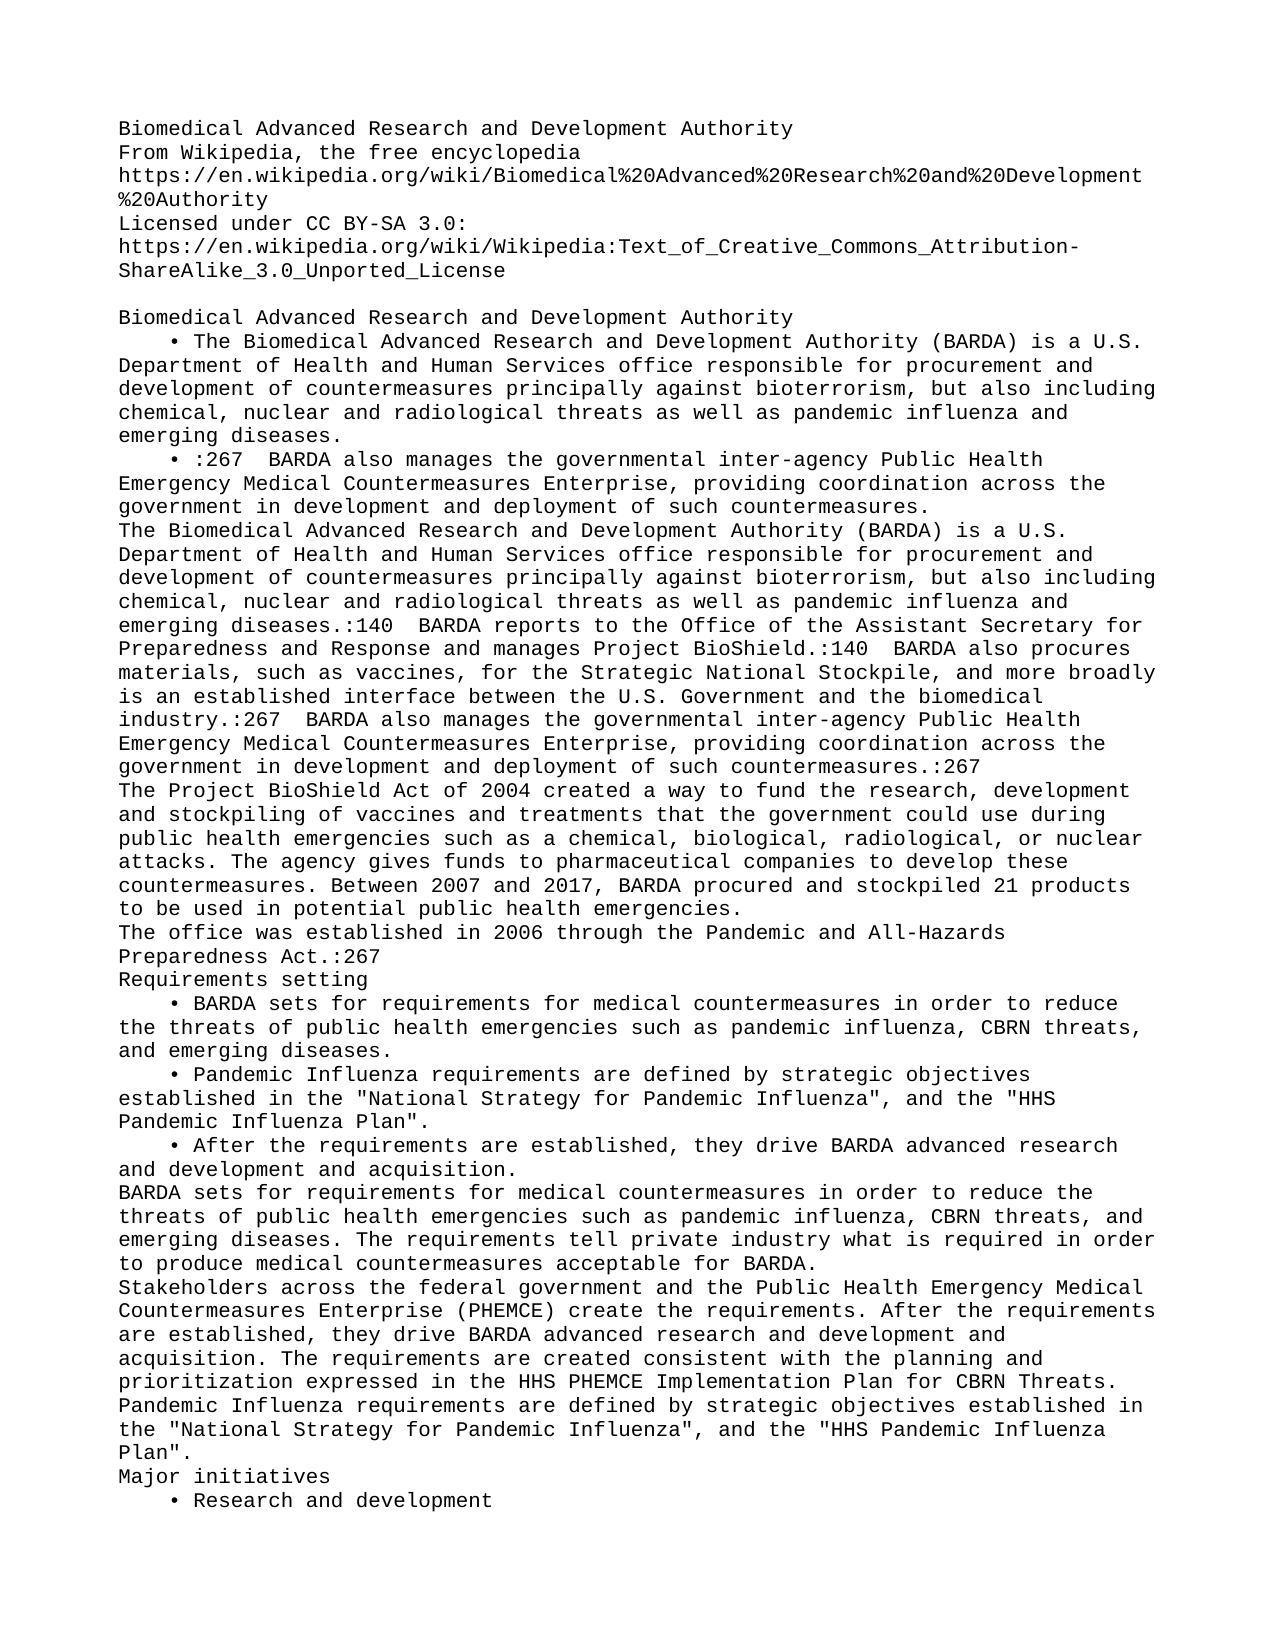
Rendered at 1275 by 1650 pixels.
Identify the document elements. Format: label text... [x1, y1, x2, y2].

text Requirements setting [118, 969, 1157, 993]
text Pandemic Influenza requirements are defined by strategic objectives established in the "National Strategy for Pandemic Influenza", and the "HHS Pandemic Influenza Plan". [118, 1395, 1157, 1466]
text • :267 BARDA also manages the governmental inter-agency Public Health Emergency Medical Countermeasures Enterprise, providing coordination across the government in development and deployment of such countermeasures. [118, 449, 1157, 520]
text The Project BioShield Act of 2004 created a way to fund the research, development and stockpiling of vaccines and treatments that the government could use during public health emergencies such as a chemical, biological, radiological, or nuclear attacks. The agency gives funds to pharmaceutical companies to develop these countermeasures. Between 2007 and 2017, BARDA procured and stockpiled 21 products to be used in potential public health emergencies. [118, 780, 1157, 922]
text BARDA sets for requirements for medical countermeasures in order to reduce the threats of public health emergencies such as pandemic influenza, CBRN threats, and emerging diseases. The requirements tell private industry what is required in order to produce medical countermeasures acceptable for BARDA. [118, 1182, 1157, 1277]
text https://en.wikipedia.org/wiki/Biomedical%20Advanced%20Research%20and%20Development%20Authority [118, 165, 1157, 213]
text The Biomedical Advanced Research and Development Authority (BARDA) is a U.S. Department of Health and Human Services office responsible for procurement and development of countermeasures principally against bioterrorism, but also including chemical, nuclear and radiological threats as well as pandemic influenza and emerging diseases.:140 BARDA reports to the Office of the Assistant Secretary for Preparedness and Response and manages Project BioShield.:140 BARDA also procures materials, such as vaccines, for the Strategic National Stockpile, and more broadly is an established interface between the U.S. Government and the biomedical industry.:267 BARDA also manages the governmental inter-agency Public Health Emergency Medical Countermeasures Enterprise, providing coordination across the government in development and deployment of such countermeasures.:267 [118, 520, 1157, 780]
text The office was established in 2006 through the Pandemic and All-Hazards Preparedness Act.:267 [118, 922, 1157, 969]
text • The Biomedical Advanced Research and Development Authority (BARDA) is a U.S. Department of Health and Human Services office responsible for procurement and development of countermeasures principally against bioterrorism, but also including chemical, nuclear and radiological threats as well as pandemic influenza and emerging diseases. [118, 331, 1157, 449]
text • BARDA sets for requirements for medical countermeasures in order to reduce the threats of public health emergencies such as pandemic influenza, CBRN threats, and emerging diseases. [118, 993, 1157, 1064]
text Stakeholders across the federal government and the Public Health Emergency Medical Countermeasures Enterprise (PHEMCE) create the requirements. After the requirements are established, they drive BARDA advanced research and development and acquisition. The requirements are created consistent with the planning and prioritization expressed in the HHS PHEMCE Implementation Plan for CBRN Threats. [118, 1277, 1157, 1395]
text https://en.wikipedia.org/wiki/Wikipedia:Text_of_Creative_Commons_Attribution-ShareAlike_3.0_Unported_License [118, 236, 1157, 284]
text Biomedical Advanced Research and Development Authority [118, 118, 1157, 142]
text • Pandemic Influenza requirements are defined by strategic objectives established in the "National Strategy for Pandemic Influenza", and the "HHS Pandemic Influenza Plan". [118, 1064, 1157, 1135]
text Biomedical Advanced Research and Development Authority [118, 307, 1157, 331]
text • Research and development [118, 1489, 1157, 1513]
text Major initiatives [118, 1466, 1157, 1489]
text Licensed under CC BY-SA 3.0: [118, 213, 1157, 236]
text • After the requirements are established, they drive BARDA advanced research and development and acquisition. [118, 1135, 1157, 1182]
text From Wikipedia, the free encyclopedia [118, 142, 1157, 165]
